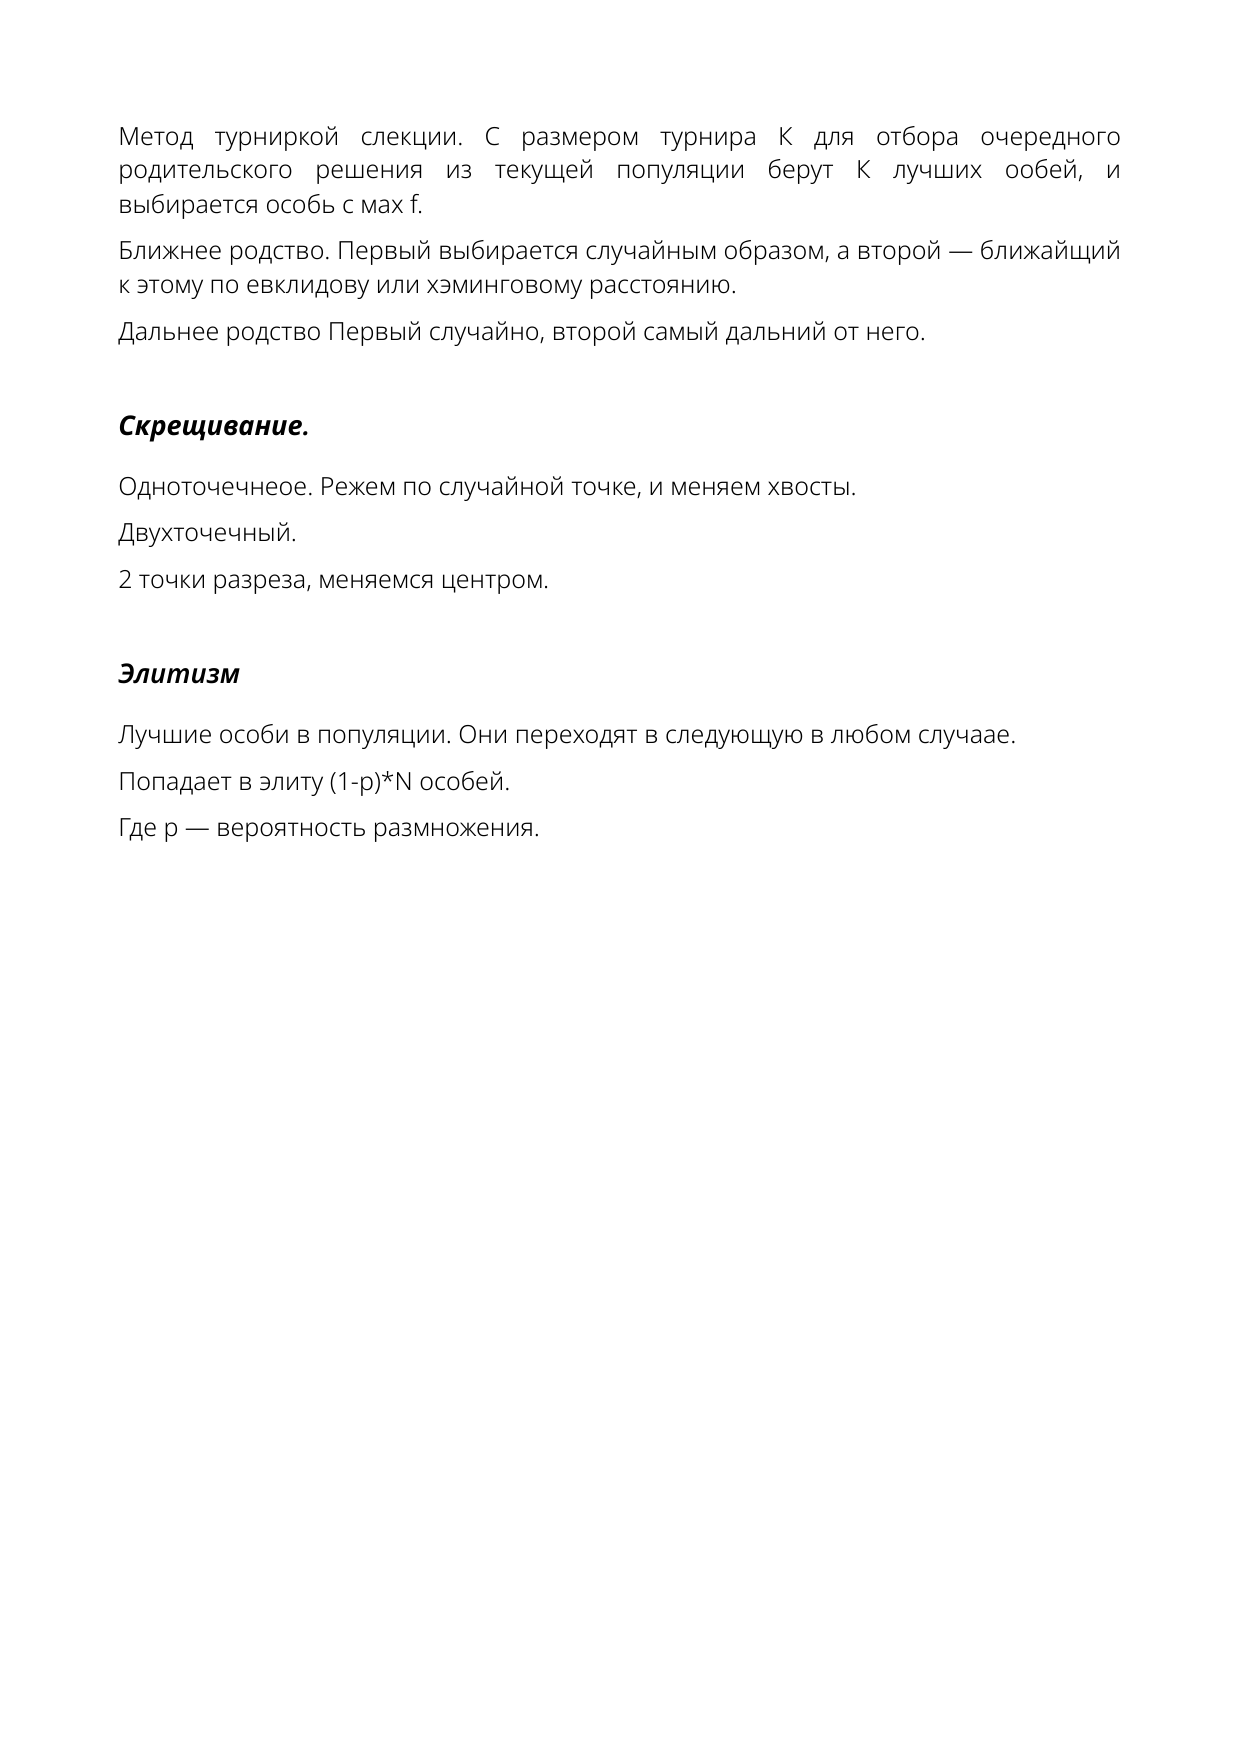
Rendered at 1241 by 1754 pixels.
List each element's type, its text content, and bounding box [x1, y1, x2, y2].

text Ближнее родство. Первый выбирается случайным образом, а второй — ближайщий к этому по евклидову или хэминговому расстоянию. [118, 233, 1122, 301]
text Где p — вероятность размножения. [118, 810, 1122, 844]
subtitle Элитизм [118, 655, 1122, 692]
text Лучшие особи в популяции. Они переходят в следующую в любом случаае. [118, 717, 1122, 751]
text 2 точки разреза, меняемся центром. [118, 562, 1122, 596]
subtitle Скрещивание. [118, 407, 1122, 443]
text Попадает в элиту (1-p)*N особей. [118, 763, 1122, 797]
text Метод турниркой слекции. С размером турнира К для отбора очередного родительского решения из текущей популяции берут К лучших ообей, и выбирается особь с мах f. [118, 118, 1122, 220]
text Одноточечнеое. Режем по случайной точке, и меняем хвосты. [118, 468, 1122, 502]
text Дальнее родство Первый случайно, второй самый дальний от него. [118, 313, 1122, 347]
text Двухточечный. [118, 515, 1122, 549]
